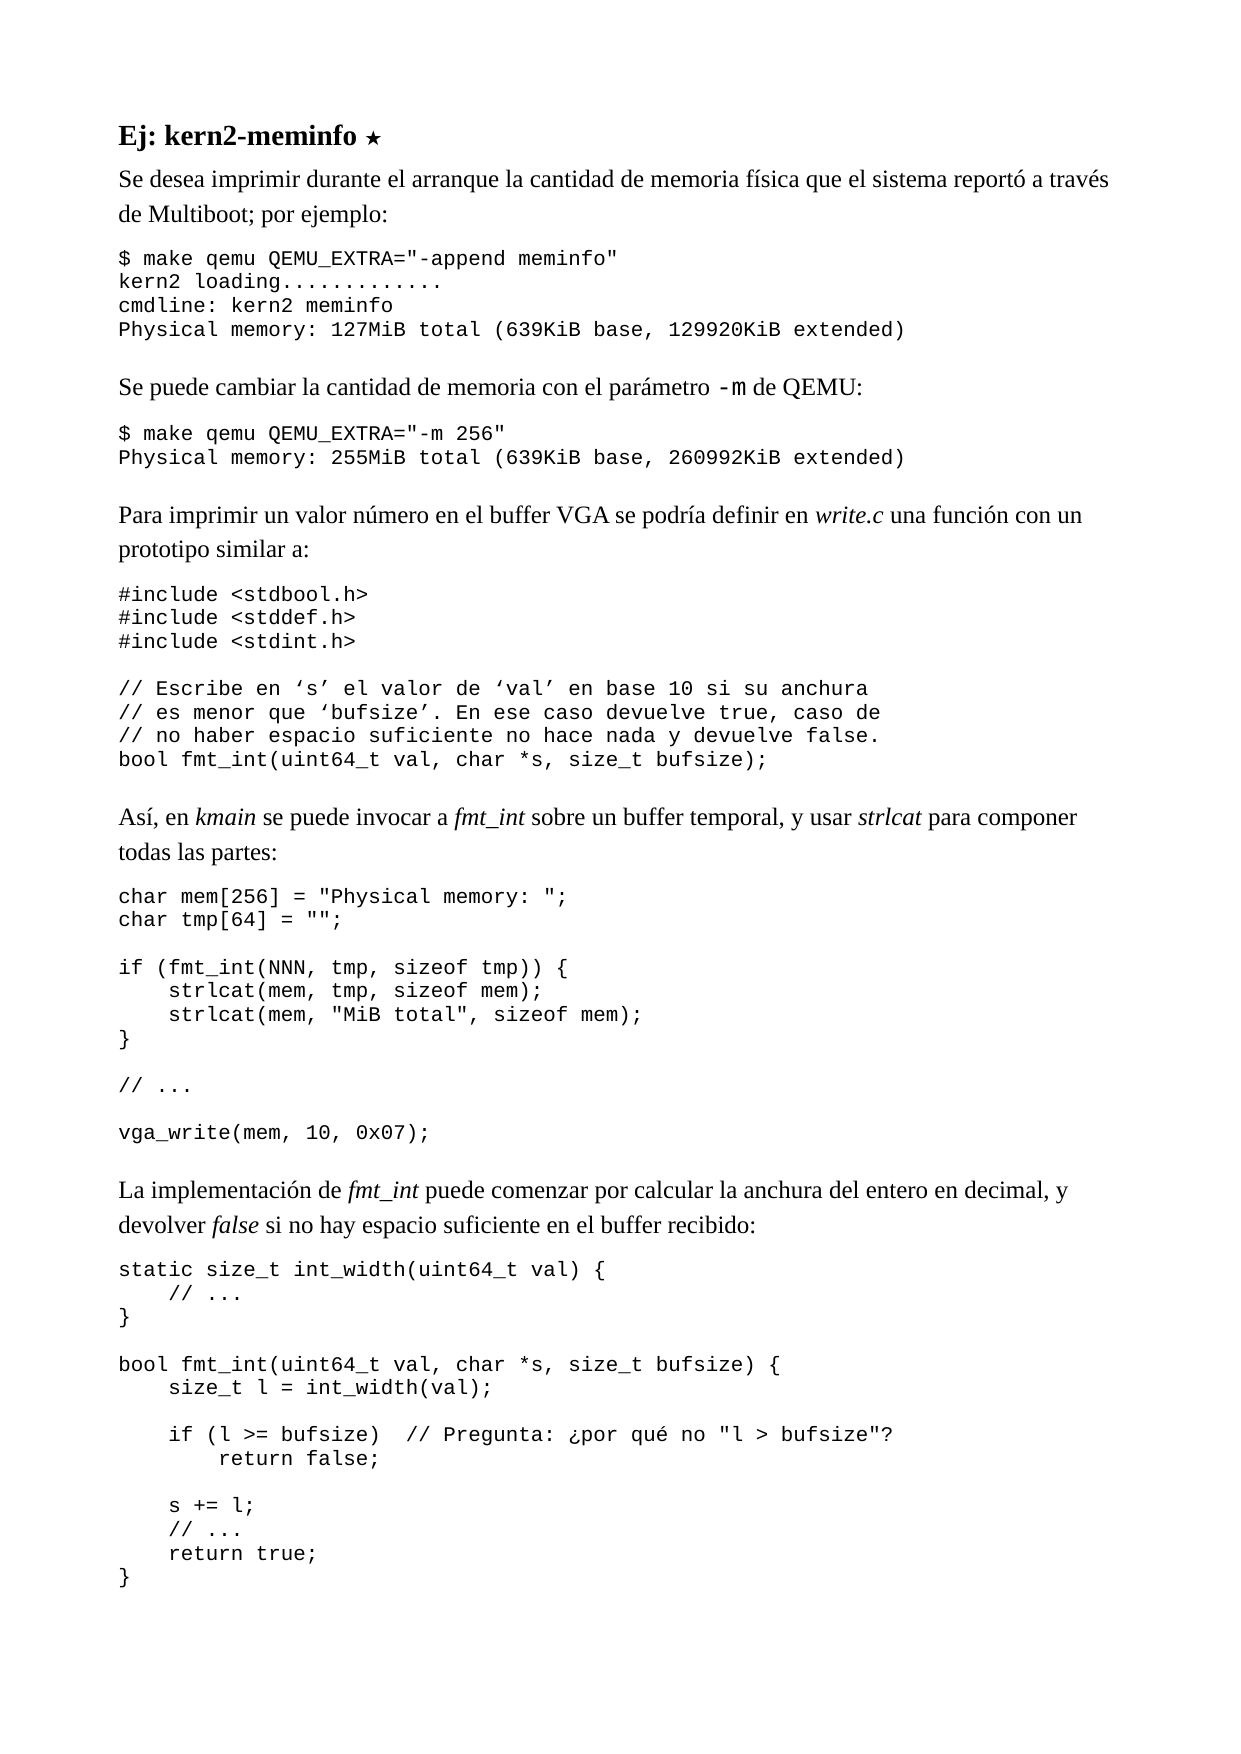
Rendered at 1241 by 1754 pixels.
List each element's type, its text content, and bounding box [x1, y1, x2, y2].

text return true; [118, 1543, 1122, 1566]
text return false; [118, 1448, 1122, 1472]
text $ make qemu QEMU_EXTRA="-append meminfo" [118, 248, 1122, 271]
text static size_t int_width(uint64_t val) { [118, 1259, 1122, 1283]
text vga_write(mem, 10, 0x07); [118, 1122, 1122, 1146]
text if (l >= bufsize) // Pregunta: ¿por qué no "l > bufsize"? [118, 1424, 1122, 1448]
text kern2 loading............. [118, 271, 1122, 295]
text // no haber espacio suficiente no hace nada y devuelve false. [118, 726, 1122, 749]
text cmdline: kern2 meminfo [118, 295, 1122, 319]
text Así, en kmain se puede invocar a fmt_int sobre un buffer temporal, y usar strlcat para componer todas las partes: [118, 802, 1122, 866]
subtitle Ej: kern2-meminfo ★ [118, 118, 1122, 152]
text char mem[256] = "Physical memory: "; [118, 886, 1122, 909]
text strlcat(mem, tmp, sizeof mem); [118, 980, 1122, 1004]
text Se desea imprimir durante el arranque la cantidad de memoria física que el sistema reportó a través de Multiboot; por ejemplo: [118, 164, 1122, 227]
text strlcat(mem, "MiB total", sizeof mem); [118, 1004, 1122, 1028]
text // ... [118, 1519, 1122, 1543]
text Physical memory: 255MiB total (639KiB base, 260992KiB extended) [118, 447, 1122, 471]
text #include <stddef.h> [118, 607, 1122, 631]
text #include <stdbool.h> [118, 584, 1122, 607]
text // ... [118, 1075, 1122, 1099]
text Para imprimir un valor número en el buffer VGA se podría definir en write.c una función con un prototipo similar a: [118, 500, 1122, 563]
text // ... [118, 1283, 1122, 1306]
text Physical memory: 127MiB total (639KiB base, 129920KiB extended) [118, 319, 1122, 342]
text Se puede cambiar la cantidad de memoria con el parámetro -m de QEMU: [118, 372, 1122, 403]
text bool fmt_int(uint64_t val, char *s, size_t bufsize); [118, 749, 1122, 773]
text // Escribe en ‘s’ el valor de ‘val’ en base 10 si su anchura [118, 678, 1122, 702]
text bool fmt_int(uint64_t val, char *s, size_t bufsize) { [118, 1353, 1122, 1377]
text La implementación de fmt_int puede comenzar por calcular la anchura del entero en decimal, y devolver false si no hay espacio suficiente en el buffer recibido: [118, 1175, 1122, 1239]
text size_t l = int_width(val); [118, 1377, 1122, 1401]
text if (fmt_int(NNN, tmp, sizeof tmp)) { [118, 957, 1122, 980]
text } [118, 1028, 1122, 1051]
text char tmp[64] = ""; [118, 909, 1122, 933]
text // es menor que ‘bufsize’. En ese caso devuelve true, caso de [118, 702, 1122, 726]
text $ make qemu QEMU_EXTRA="-m 256" [118, 423, 1122, 447]
text s += l; [118, 1495, 1122, 1519]
text } [118, 1306, 1122, 1330]
text #include <stdint.h> [118, 631, 1122, 654]
text } [118, 1566, 1122, 1590]
